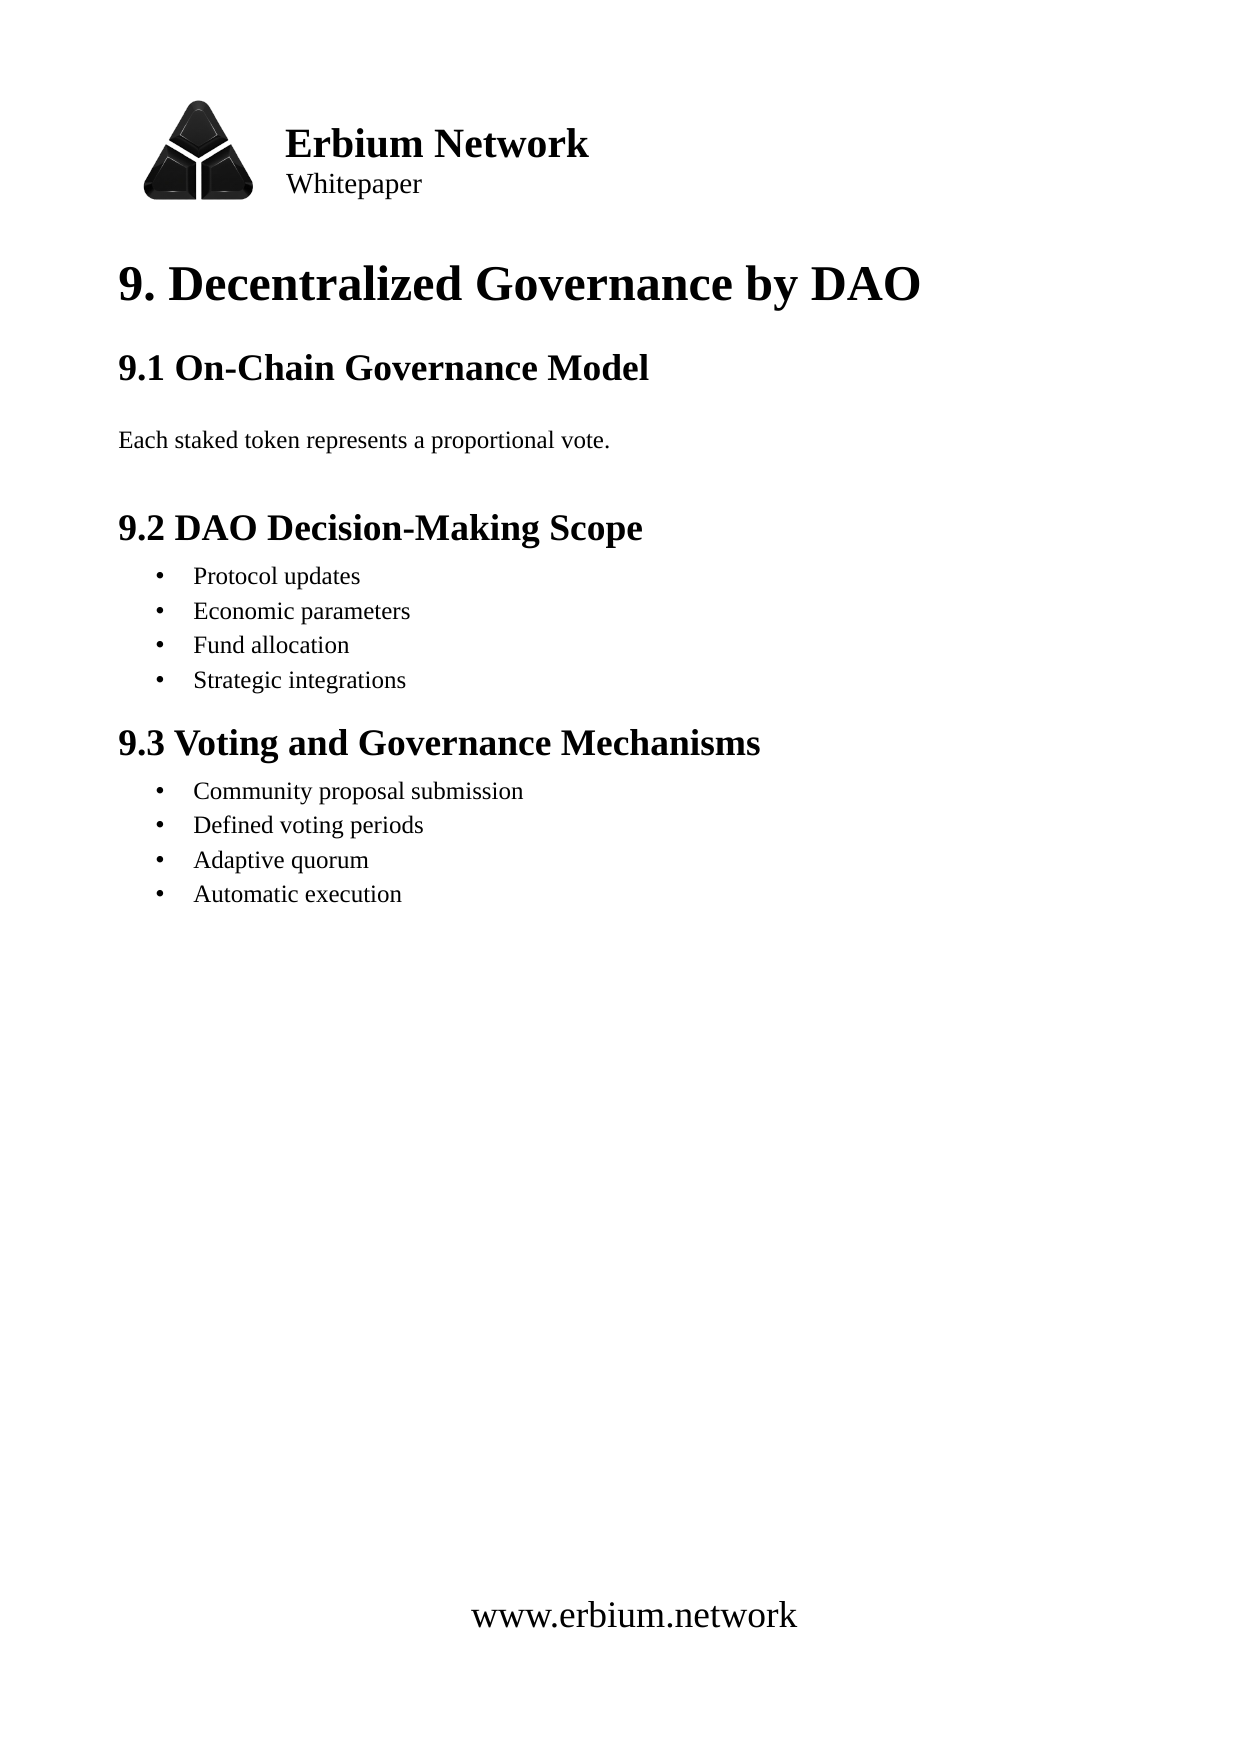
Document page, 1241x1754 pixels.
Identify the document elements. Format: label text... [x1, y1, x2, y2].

subtitle 9.3 Voting and Governance Mechanisms [118, 720, 1122, 763]
list Adaptive quorum [156, 845, 1122, 873]
list Protocol updates [156, 561, 1122, 590]
text Each staked token represents a proportional vote. [118, 426, 1122, 454]
list Automatic execution [156, 879, 1122, 908]
subtitle 9.2 DAO Decision-Making Scope [118, 506, 1122, 549]
list Economic parameters [156, 596, 1122, 625]
picture [119, 91, 280, 217]
list Community proposal submission [156, 776, 1122, 804]
list Fund allocation [156, 630, 1122, 659]
list Strategic integrations [156, 665, 1122, 694]
subtitle 9.1 On-Chain Governance Model [118, 345, 1122, 388]
subtitle 9. Decentralized Governance by DAO [118, 254, 1122, 312]
list Defined voting periods [156, 810, 1122, 839]
